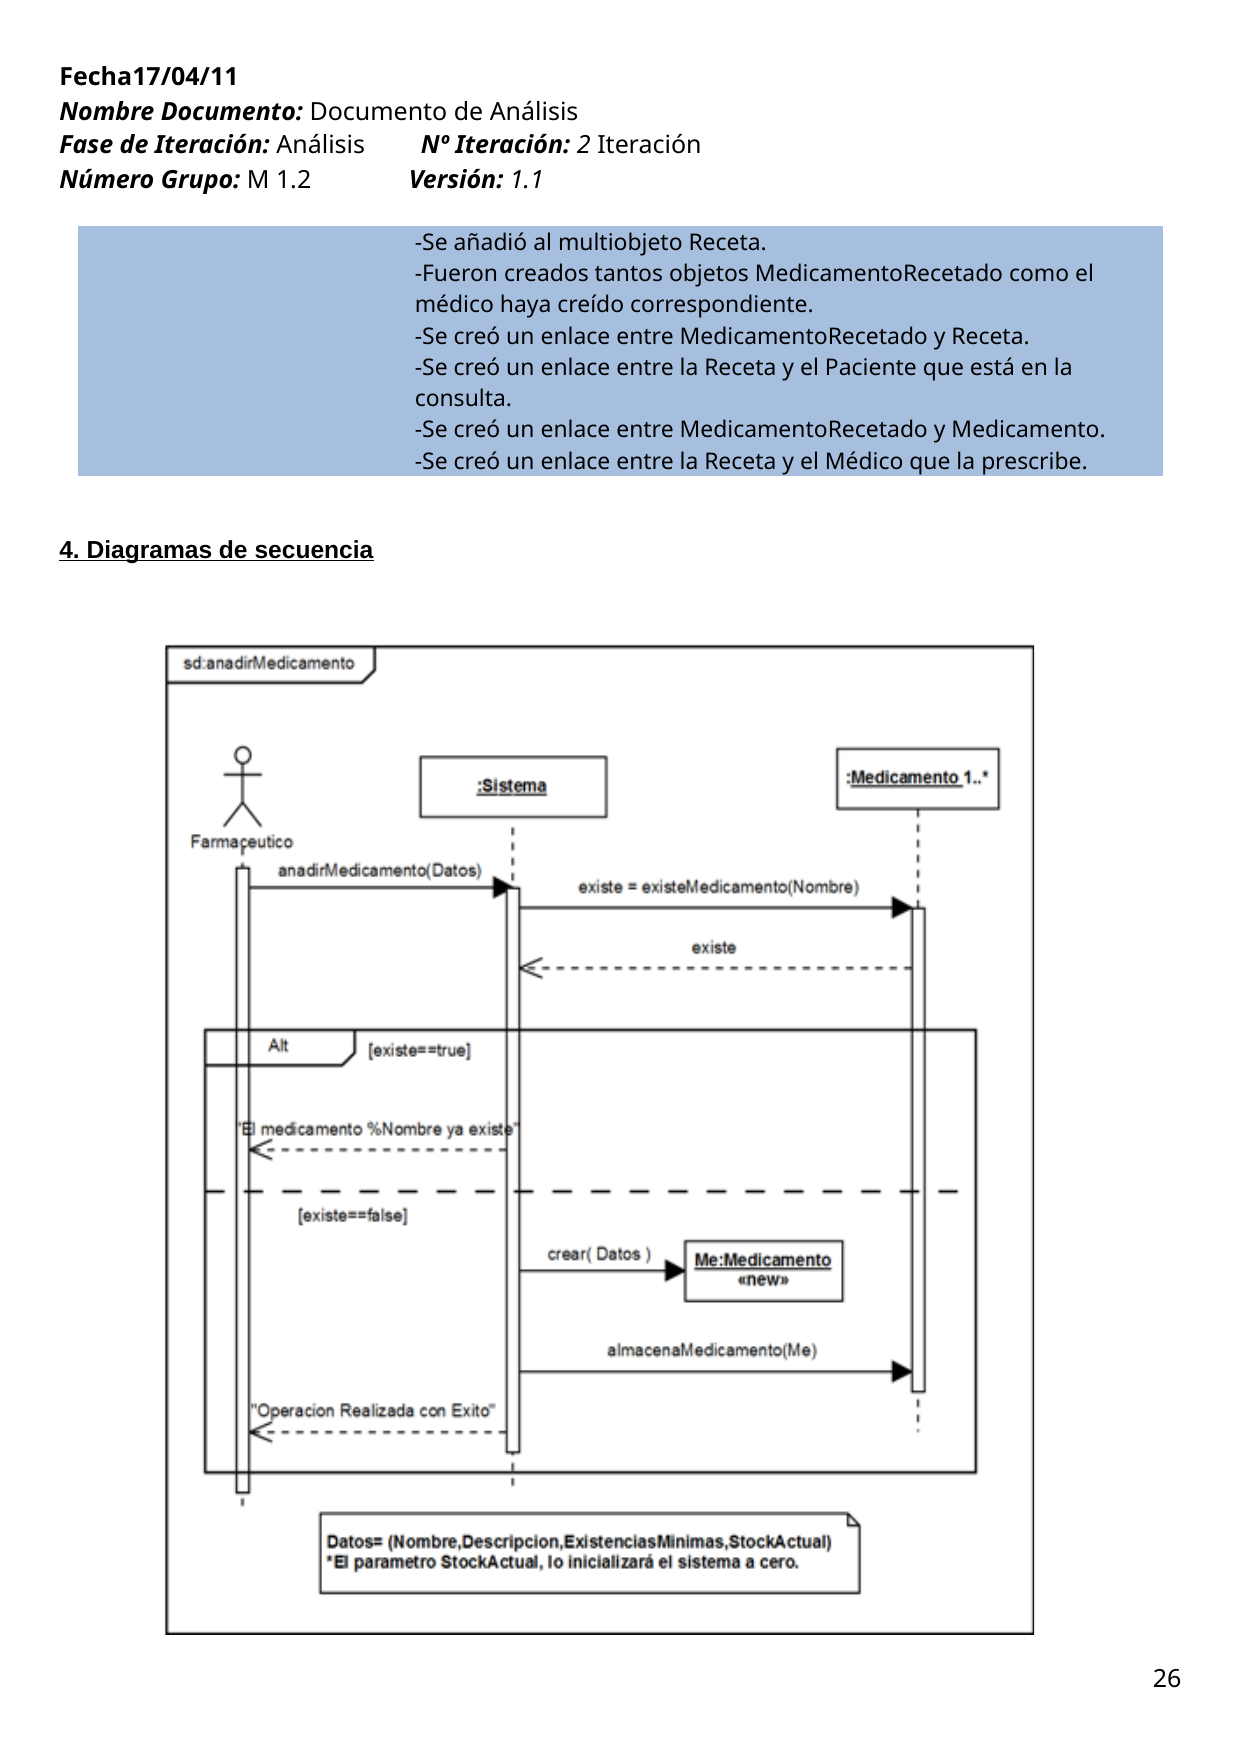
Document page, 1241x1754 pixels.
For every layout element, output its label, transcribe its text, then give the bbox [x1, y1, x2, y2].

table_cell [78, 226, 403, 476]
table_cell -Se añadió al multiobjeto Receta. -Fueron creados tantos objetos MedicamentoRecetado como el médico haya creído correspondiente. -Se creó un enlace entre MedicamentoRecetado y Receta. -Se creó un enlace entre la Receta y el Paciente que está en la consulta. -Se creó un enlace entre MedicamentoRecetado y Medicamento. -Se creó un enlace entre la Receta y el Médico que la prescribe. [403, 226, 1163, 476]
picture [164, 644, 1035, 1635]
subtitle 4. Diagramas de secuencia [59, 535, 1181, 563]
